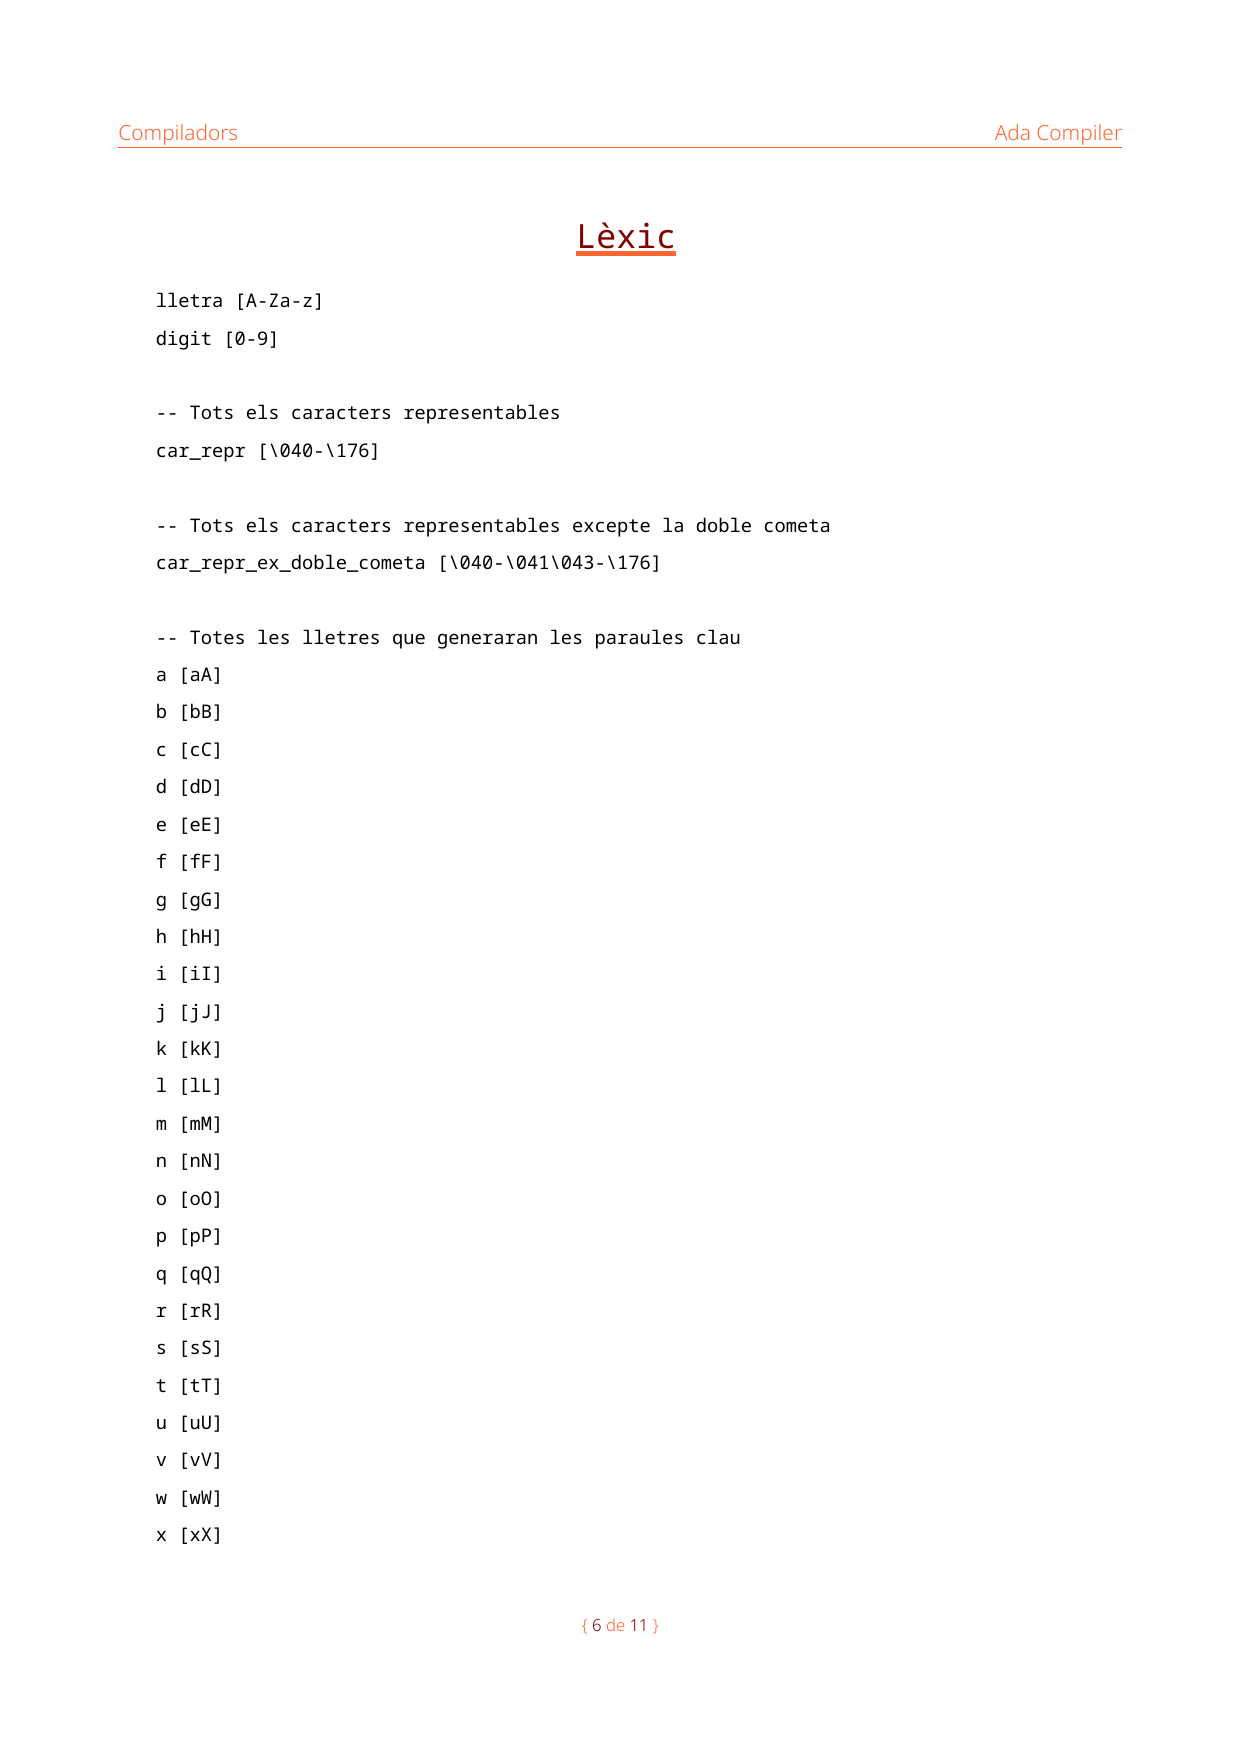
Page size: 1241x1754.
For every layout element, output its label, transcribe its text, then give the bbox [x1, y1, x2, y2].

text q [qQ] [118, 1260, 1122, 1285]
text digit [0-9] [118, 325, 1122, 350]
text f [fF] [118, 848, 1122, 874]
text -- Totes les lletres que generaran les paraules clau [118, 624, 1122, 649]
text k [kK] [118, 1035, 1122, 1061]
text lletra [A-Za-z] [118, 287, 1122, 313]
text o [oO] [118, 1185, 1122, 1211]
text p [pP] [118, 1222, 1122, 1248]
text j [jJ] [118, 998, 1122, 1023]
text c [cC] [118, 736, 1122, 762]
subtitle Lèxic [130, 212, 1122, 258]
text w [wW] [118, 1484, 1122, 1510]
text g [gG] [118, 886, 1122, 911]
text t [tT] [118, 1372, 1122, 1397]
text car_repr_ex_doble_cometa [\040-\041\043-\176] [118, 549, 1122, 575]
text l [lL] [118, 1073, 1122, 1098]
text e [eE] [118, 811, 1122, 837]
text r [rR] [118, 1297, 1122, 1323]
text a [aA] [118, 661, 1122, 687]
text v [vV] [118, 1447, 1122, 1472]
text b [bB] [118, 699, 1122, 724]
text -- Tots els caracters representables excepte la doble cometa [118, 512, 1122, 537]
text car_repr [\040-\176] [118, 437, 1122, 463]
text n [nN] [118, 1148, 1122, 1173]
text h [hH] [118, 923, 1122, 949]
text s [sS] [118, 1334, 1122, 1360]
text i [iI] [118, 961, 1122, 986]
text m [mM] [118, 1110, 1122, 1136]
text x [xX] [118, 1522, 1122, 1547]
text -- Tots els caracters representables [118, 400, 1122, 425]
text u [uU] [118, 1409, 1122, 1435]
text d [dD] [118, 774, 1122, 799]
